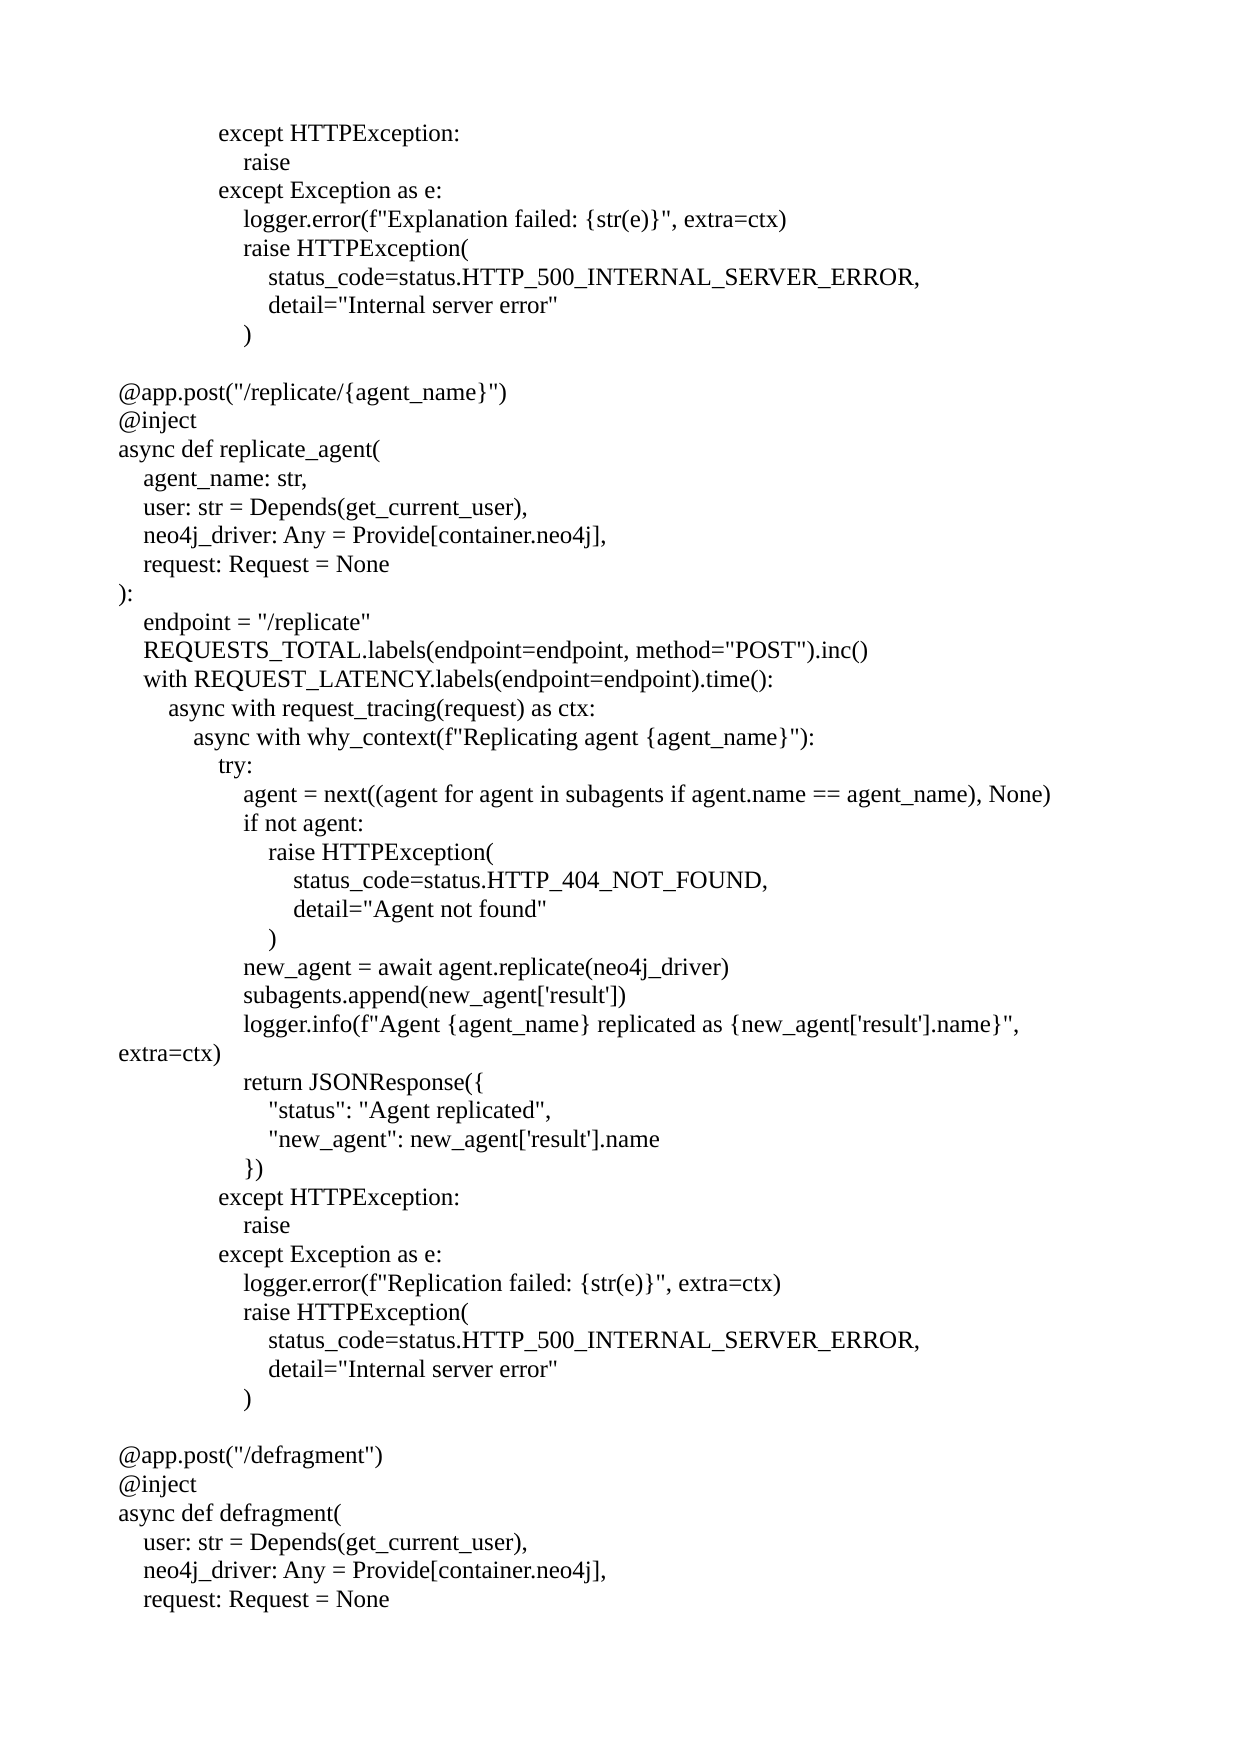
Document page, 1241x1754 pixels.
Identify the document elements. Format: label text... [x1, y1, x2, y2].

text async def replicate_agent( [118, 434, 1122, 463]
text detail="Internal server error" [118, 291, 1122, 319]
text async with request_tracing(request) as ctx: [118, 693, 1122, 722]
text ) [118, 1383, 1122, 1412]
text except Exception as e: [118, 176, 1122, 204]
text ): [118, 578, 1122, 607]
text request: Request = None [118, 549, 1122, 578]
text logger.error(f"Explanation failed: {str(e)}", extra=ctx) [118, 204, 1122, 233]
text raise HTTPException( [118, 233, 1122, 262]
text ) [118, 923, 1122, 952]
text @inject [118, 406, 1122, 434]
text @app.post("/defragment") [118, 1441, 1122, 1469]
text async def defragment( [118, 1498, 1122, 1527]
text status_code=status.HTTP_500_INTERNAL_SERVER_ERROR, [118, 262, 1122, 291]
text "new_agent": new_agent['result'].name [118, 1124, 1122, 1153]
text REQUESTS_TOTAL.labels(endpoint=endpoint, method="POST").inc() [118, 636, 1122, 664]
text except Exception as e: [118, 1239, 1122, 1268]
text agent = next((agent for agent in subagents if agent.name == agent_name), None) [118, 779, 1122, 808]
text async with why_context(f"Replicating agent {agent_name}"): [118, 722, 1122, 751]
text detail="Internal server error" [118, 1354, 1122, 1383]
text return JSONResponse({ [118, 1067, 1122, 1096]
text except HTTPException: [118, 118, 1122, 147]
text @app.post("/replicate/{agent_name}") [118, 377, 1122, 406]
text request: Request = None [118, 1584, 1122, 1613]
text if not agent: [118, 808, 1122, 837]
text user: str = Depends(get_current_user), [118, 492, 1122, 521]
text raise HTTPException( [118, 837, 1122, 866]
text @inject [118, 1469, 1122, 1498]
text try: [118, 751, 1122, 779]
text logger.error(f"Replication failed: {str(e)}", extra=ctx) [118, 1268, 1122, 1297]
text user: str = Depends(get_current_user), [118, 1527, 1122, 1556]
text detail="Agent not found" [118, 894, 1122, 923]
text agent_name: str, [118, 463, 1122, 492]
text status_code=status.HTTP_500_INTERNAL_SERVER_ERROR, [118, 1326, 1122, 1354]
text neo4j_driver: Any = Provide[container.neo4j], [118, 521, 1122, 549]
text raise [118, 147, 1122, 176]
text except HTTPException: [118, 1182, 1122, 1211]
text raise [118, 1211, 1122, 1239]
text status_code=status.HTTP_404_NOT_FOUND, [118, 866, 1122, 894]
text ) [118, 319, 1122, 348]
text logger.info(f"Agent {agent_name} replicated as {new_agent['result'].name}", extra=ctx) [118, 1009, 1122, 1067]
text }) [118, 1153, 1122, 1182]
text endpoint = "/replicate" [118, 607, 1122, 636]
text neo4j_driver: Any = Provide[container.neo4j], [118, 1556, 1122, 1584]
text with REQUEST_LATENCY.labels(endpoint=endpoint).time(): [118, 664, 1122, 693]
text "status": "Agent replicated", [118, 1096, 1122, 1124]
text raise HTTPException( [118, 1297, 1122, 1326]
text new_agent = await agent.replicate(neo4j_driver) [118, 952, 1122, 981]
text subagents.append(new_agent['result']) [118, 981, 1122, 1009]
